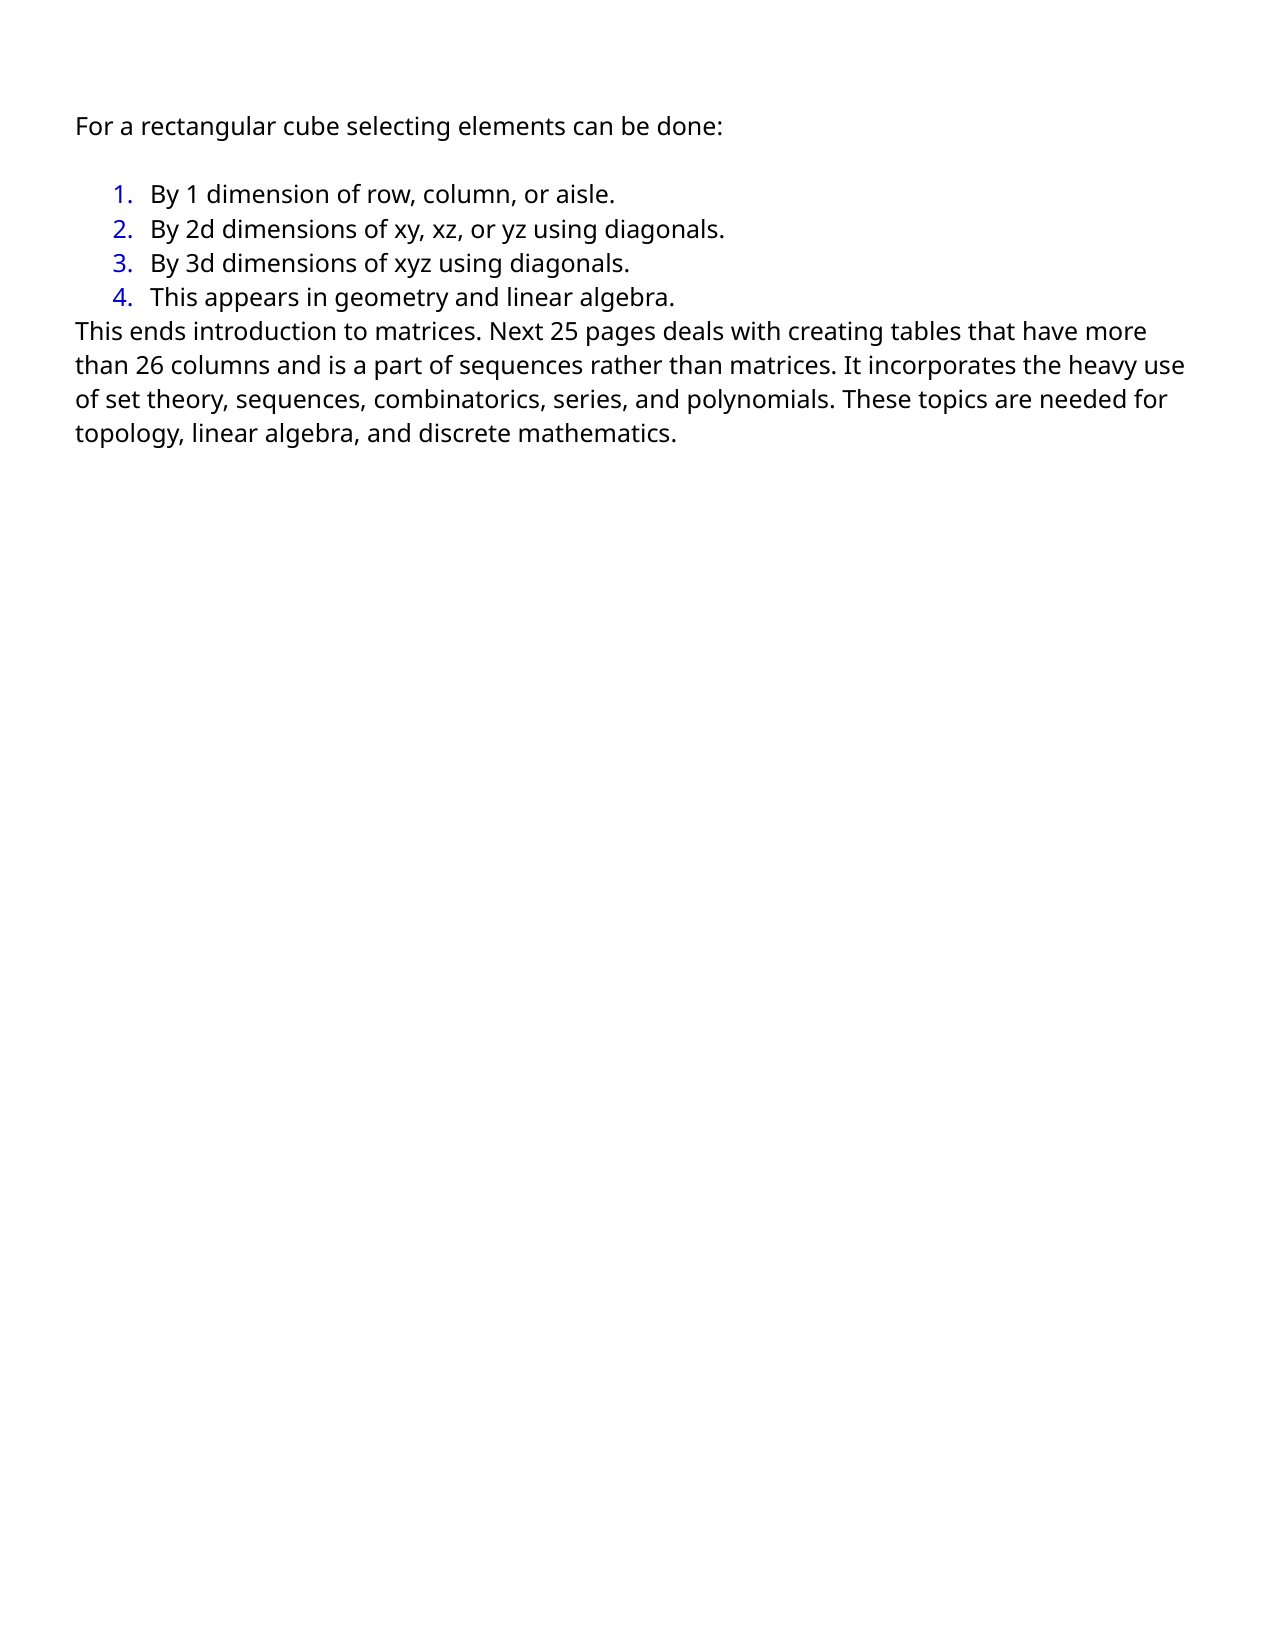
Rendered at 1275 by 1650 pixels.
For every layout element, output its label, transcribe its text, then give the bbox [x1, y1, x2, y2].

list By 2d dimensions of xy, xz, or yz using diagonals. [112, 211, 1200, 245]
text For a rectangular cube selecting elements can be done: [75, 109, 1200, 143]
list By 3d dimensions of xyz using diagonals. [112, 245, 1200, 279]
text This ends introduction to matrices. Next 25 pages deals with creating tables that have more than 26 columns and is a part of sequences rather than matrices. It incorporates the heavy use of set theory, sequences, combinatorics, series, and polynomials. These topics are needed for topology, linear algebra, and discrete mathematics. [75, 313, 1200, 450]
list By 1 dimension of row, column, or aisle. [112, 177, 1200, 211]
list This appears in geometry and linear algebra. [112, 279, 1200, 313]
